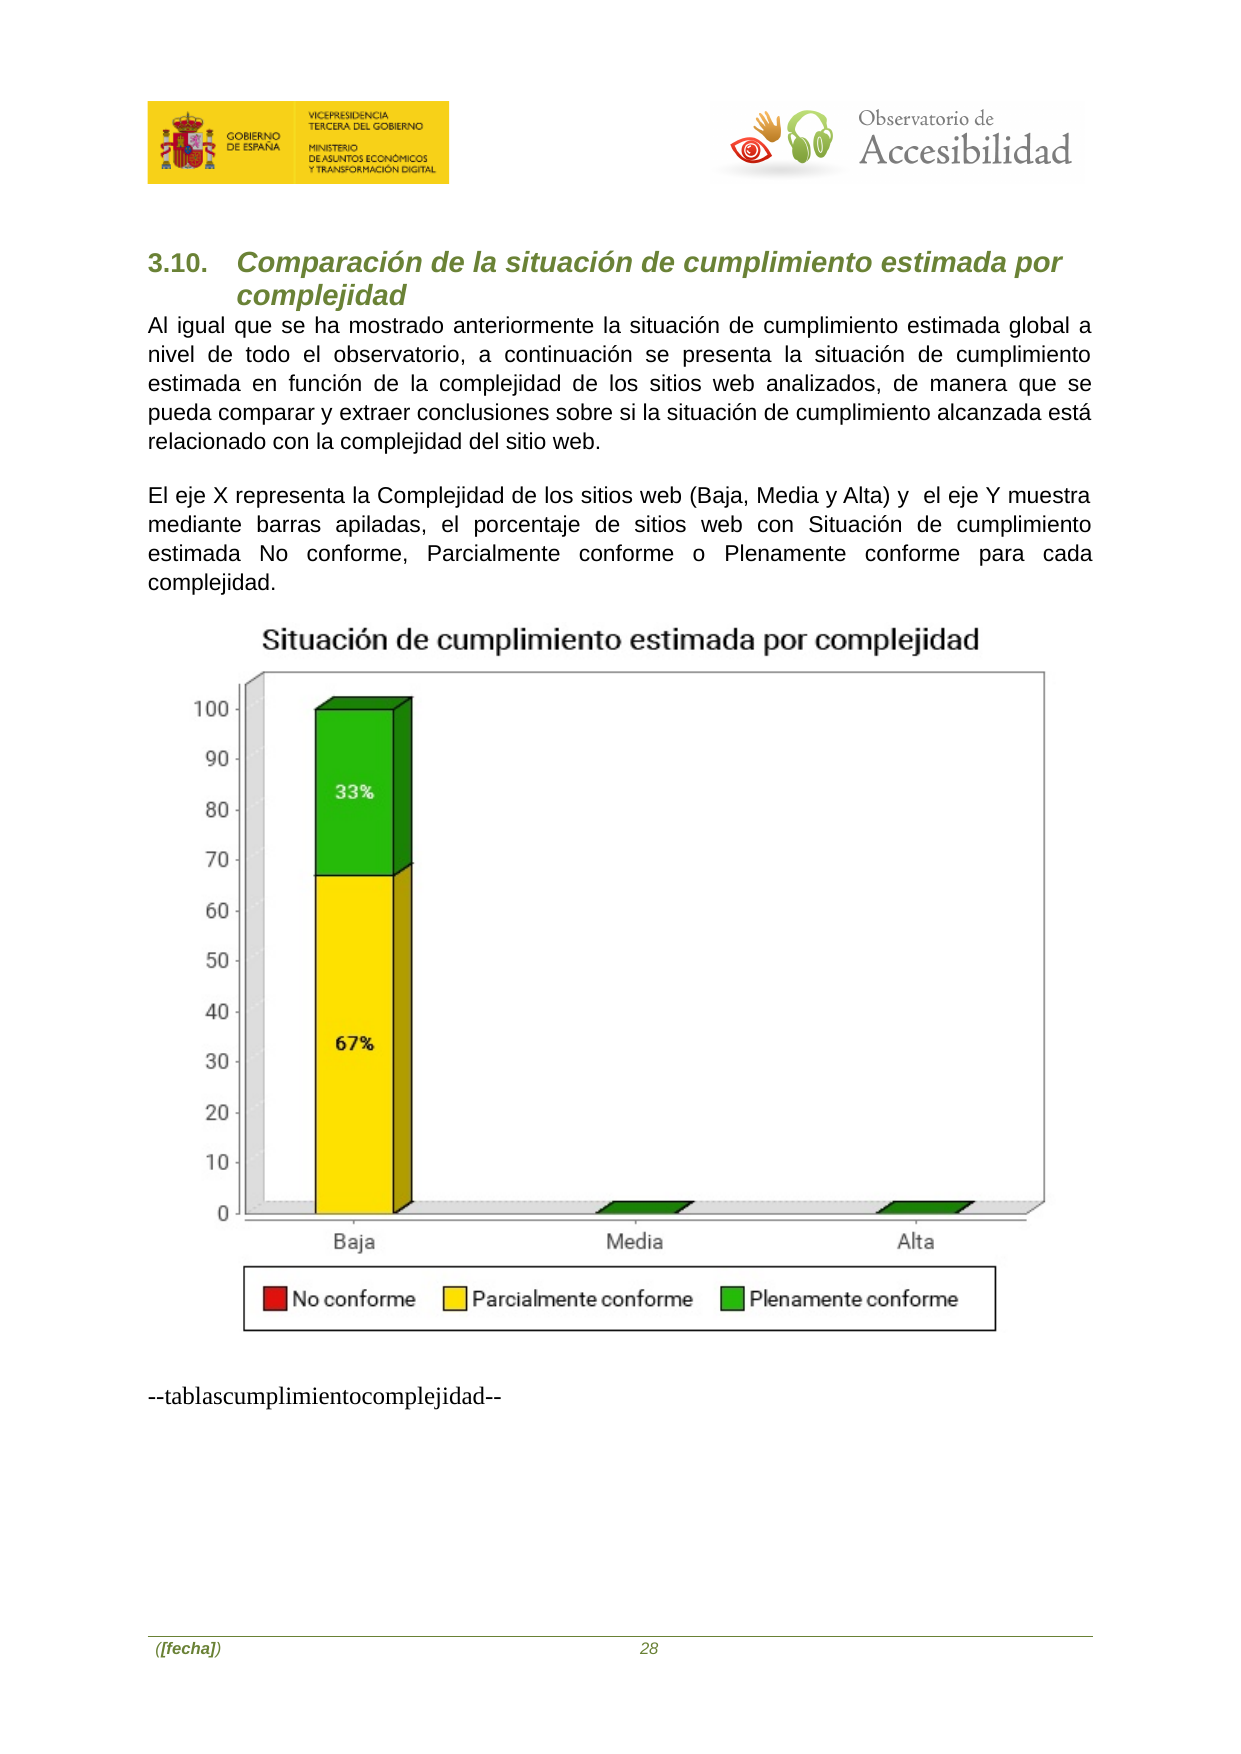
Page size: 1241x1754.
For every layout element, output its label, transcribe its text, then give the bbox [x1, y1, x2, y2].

text Al igual que se ha mostrado anteriormente la situación de cumplimiento estimada global a nivel de todo el observatorio, a continuación se presenta la situación de cumplimiento estimada en función de la complejidad de los sitios web analizados, de manera que se pueda comparar y extraer conclusiones sobre si la situación de cumplimiento alcanzada está relacionado con la complejidad del sitio web. [148, 312, 1092, 454]
picture [710, 101, 1086, 184]
text El eje X representa la Complejidad de los sitios web (Baja, Media y Alta) y el eje Y muestra mediante barras apiladas, el porcentaje de sitios web con Situación de cumplimiento estimada No conforme, Parcialmente conforme o Plenamente conforme para cada complejidad. [148, 482, 1092, 595]
picture [147, 101, 450, 184]
text --tablascumplimientocomplejidad-- [148, 1381, 1092, 1410]
subtitle Comparación de la situación de cumplimiento estimada por complejidad [148, 245, 1092, 312]
picture [178, 622, 1062, 1333]
